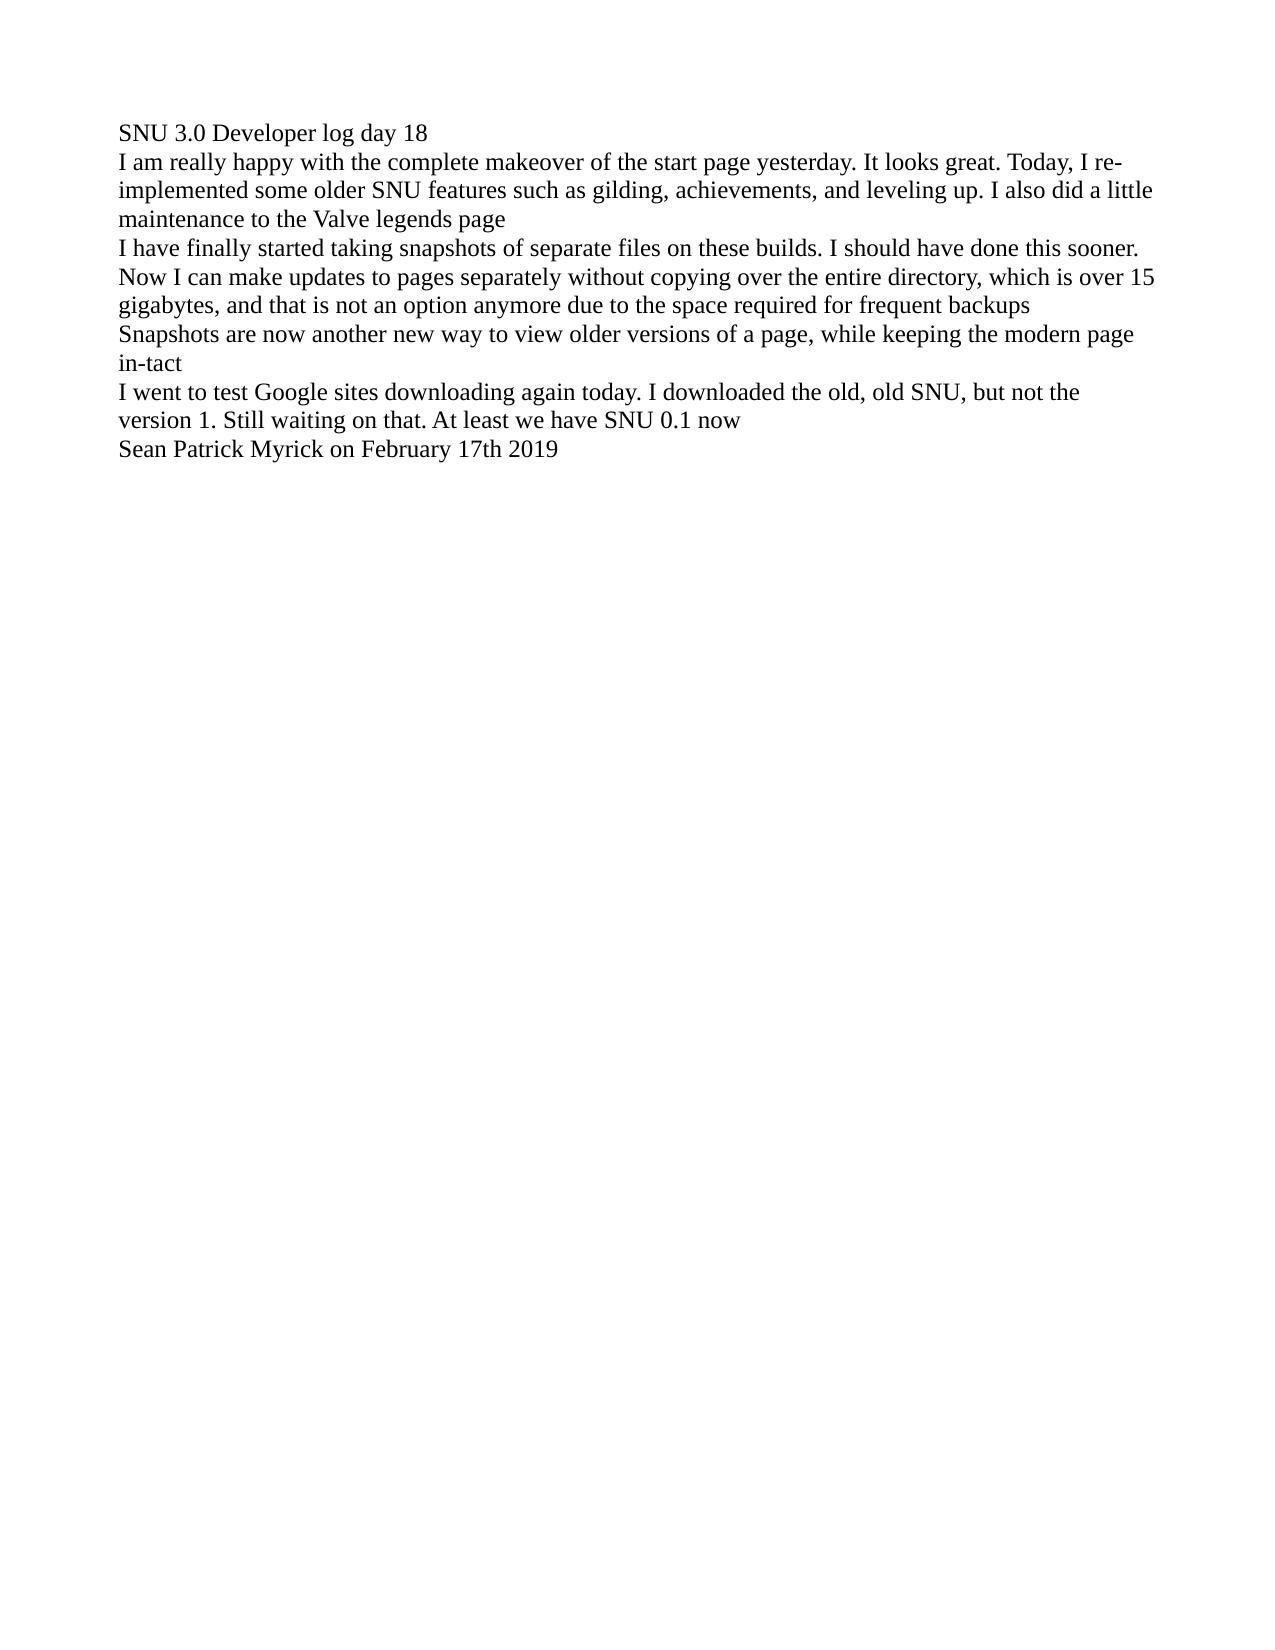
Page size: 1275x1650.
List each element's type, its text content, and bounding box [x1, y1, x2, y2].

text I went to test Google sites downloading again today. I downloaded the old, old SNU, but not the version 1. Still waiting on that. At least we have SNU 0.1 now [118, 377, 1157, 434]
text Snapshots are now another new way to view older versions of a page, while keeping the modern page in-tact [118, 319, 1157, 377]
text I am really happy with the complete makeover of the start page yesterday. It looks great. Today, I re-implemented some older SNU features such as gilding, achievements, and leveling up. I also did a little maintenance to the Valve legends page [118, 147, 1157, 233]
text I have finally started taking snapshots of separate files on these builds. I should have done this sooner. Now I can make updates to pages separately without copying over the entire directory, which is over 15 gigabytes, and that is not an option anymore due to the space required for frequent backups [118, 233, 1157, 319]
text SNU 3.0 Developer log day 18 [118, 118, 1157, 147]
text Sean Patrick Myrick on February 17th 2019 [118, 434, 1157, 463]
